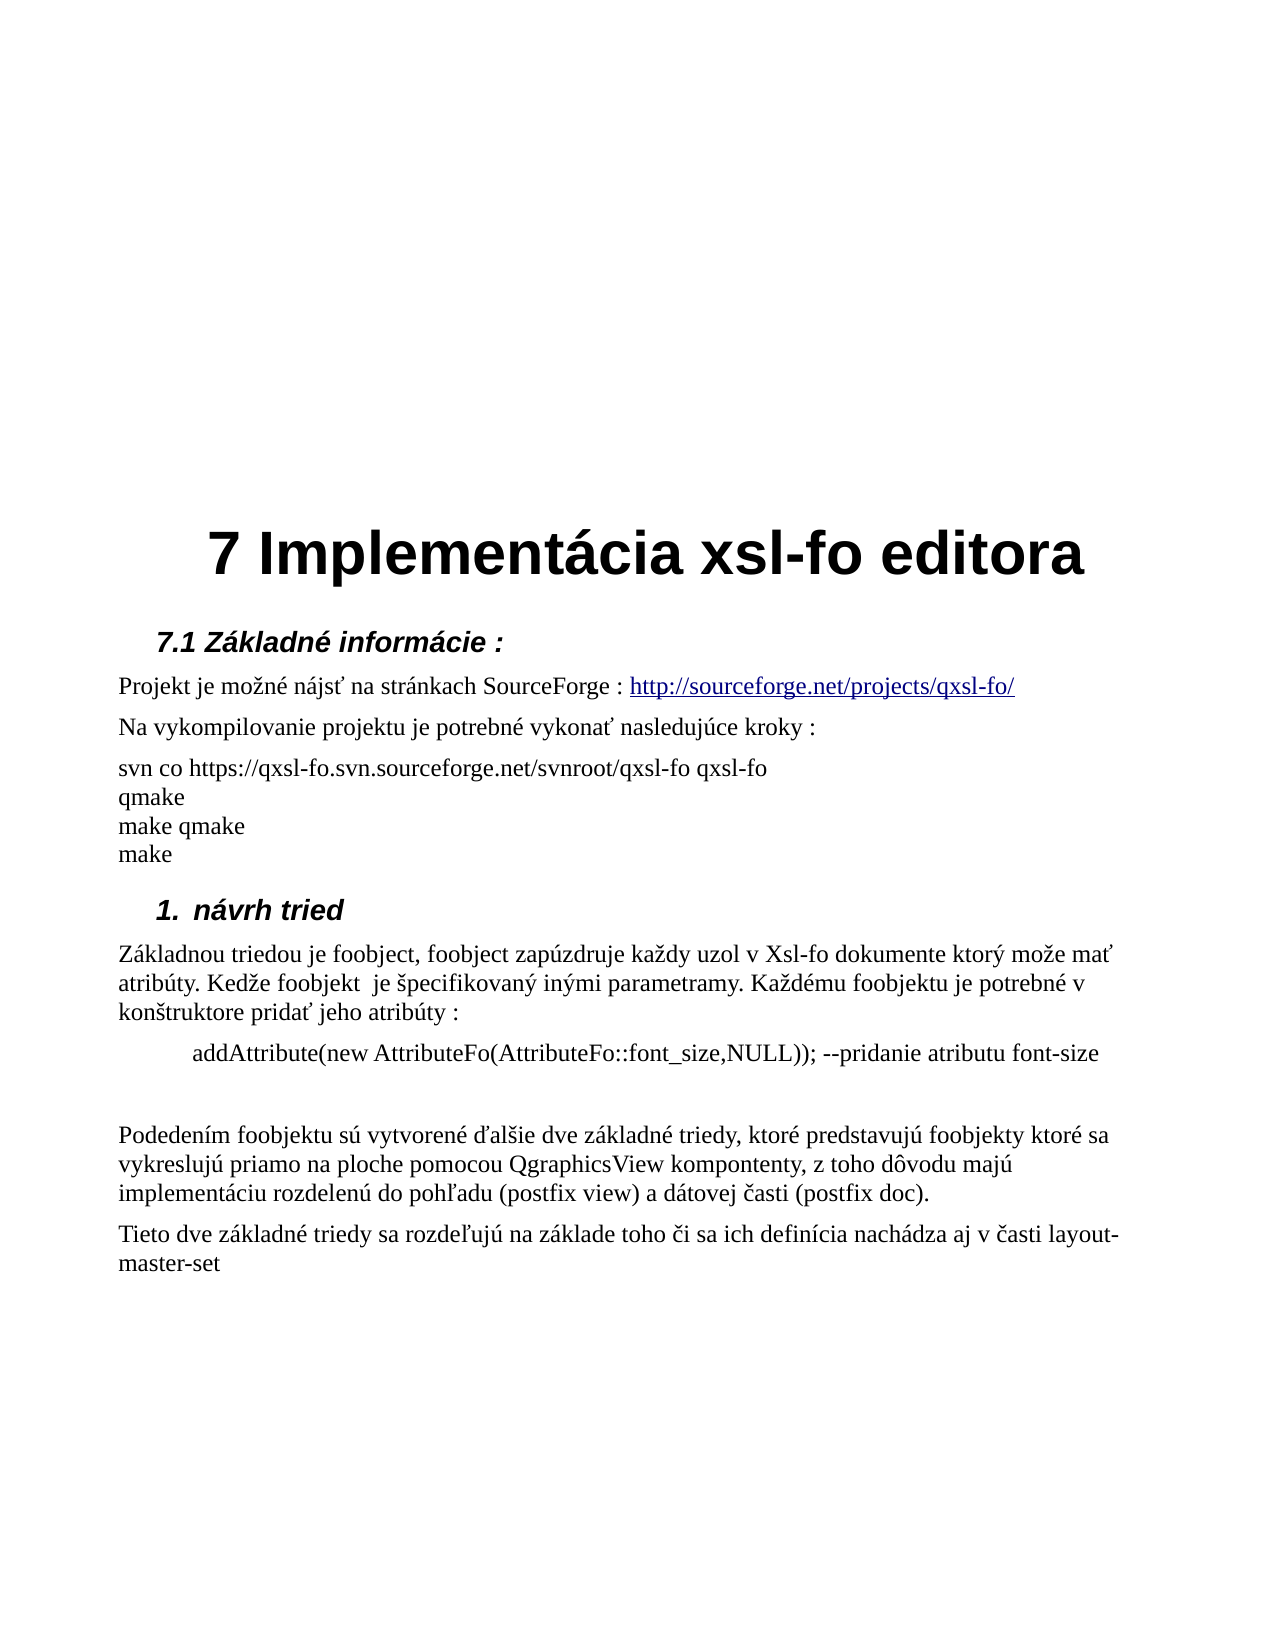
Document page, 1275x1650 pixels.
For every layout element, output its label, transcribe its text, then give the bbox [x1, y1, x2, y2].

text Na vykompilovanie projektu je potrebné vykonať nasledujúce kroky : [118, 712, 1157, 741]
subtitle návrh tried [156, 893, 1157, 927]
text Tieto dve základné triedy sa rozdeľujú na základe toho či sa ich definícia nachádza aj v časti layout-master-set [118, 1219, 1157, 1277]
text Projekt je možné nájsť na stránkach SourceForge : http://sourceforge.net/projects/qxsl-fo/ [118, 671, 1157, 699]
text svn co https://qxsl-fo.svn.sourceforge.net/svnroot/qxsl-fo qxsl-fo [118, 753, 1157, 782]
subtitle Základné informácie : [148, 625, 1157, 658]
text make [118, 839, 1157, 868]
text qmake [118, 782, 1157, 811]
text Podedením foobjektu sú vytvorené ďalšie dve základné triedy, ktoré predstavujú foobjekty ktoré sa vykreslujú priamo na ploche pomocou QgraphicsView kompontenty, z toho dôvodu majú implementáciu rozdelenú do pohľadu (postfix view) a dátovej časti (postfix doc). [118, 1121, 1157, 1207]
text Základnou triedou je foobject, foobject zapúzdruje každy uzol v Xsl-fo dokumente ktorý može mať atribúty. Kedže foobjekt je špecifikovaný inými parametramy. Každému foobjektu je potrebné v konštruktore pridať jeho atribúty : [118, 939, 1157, 1026]
text addAttribute(new AttributeFo(AttributeFo::font_size,NULL)); --pridanie atributu font-size [118, 1038, 1157, 1067]
text make qmake [118, 811, 1157, 839]
subtitle Implementácia xsl-fo editora [118, 517, 1157, 587]
